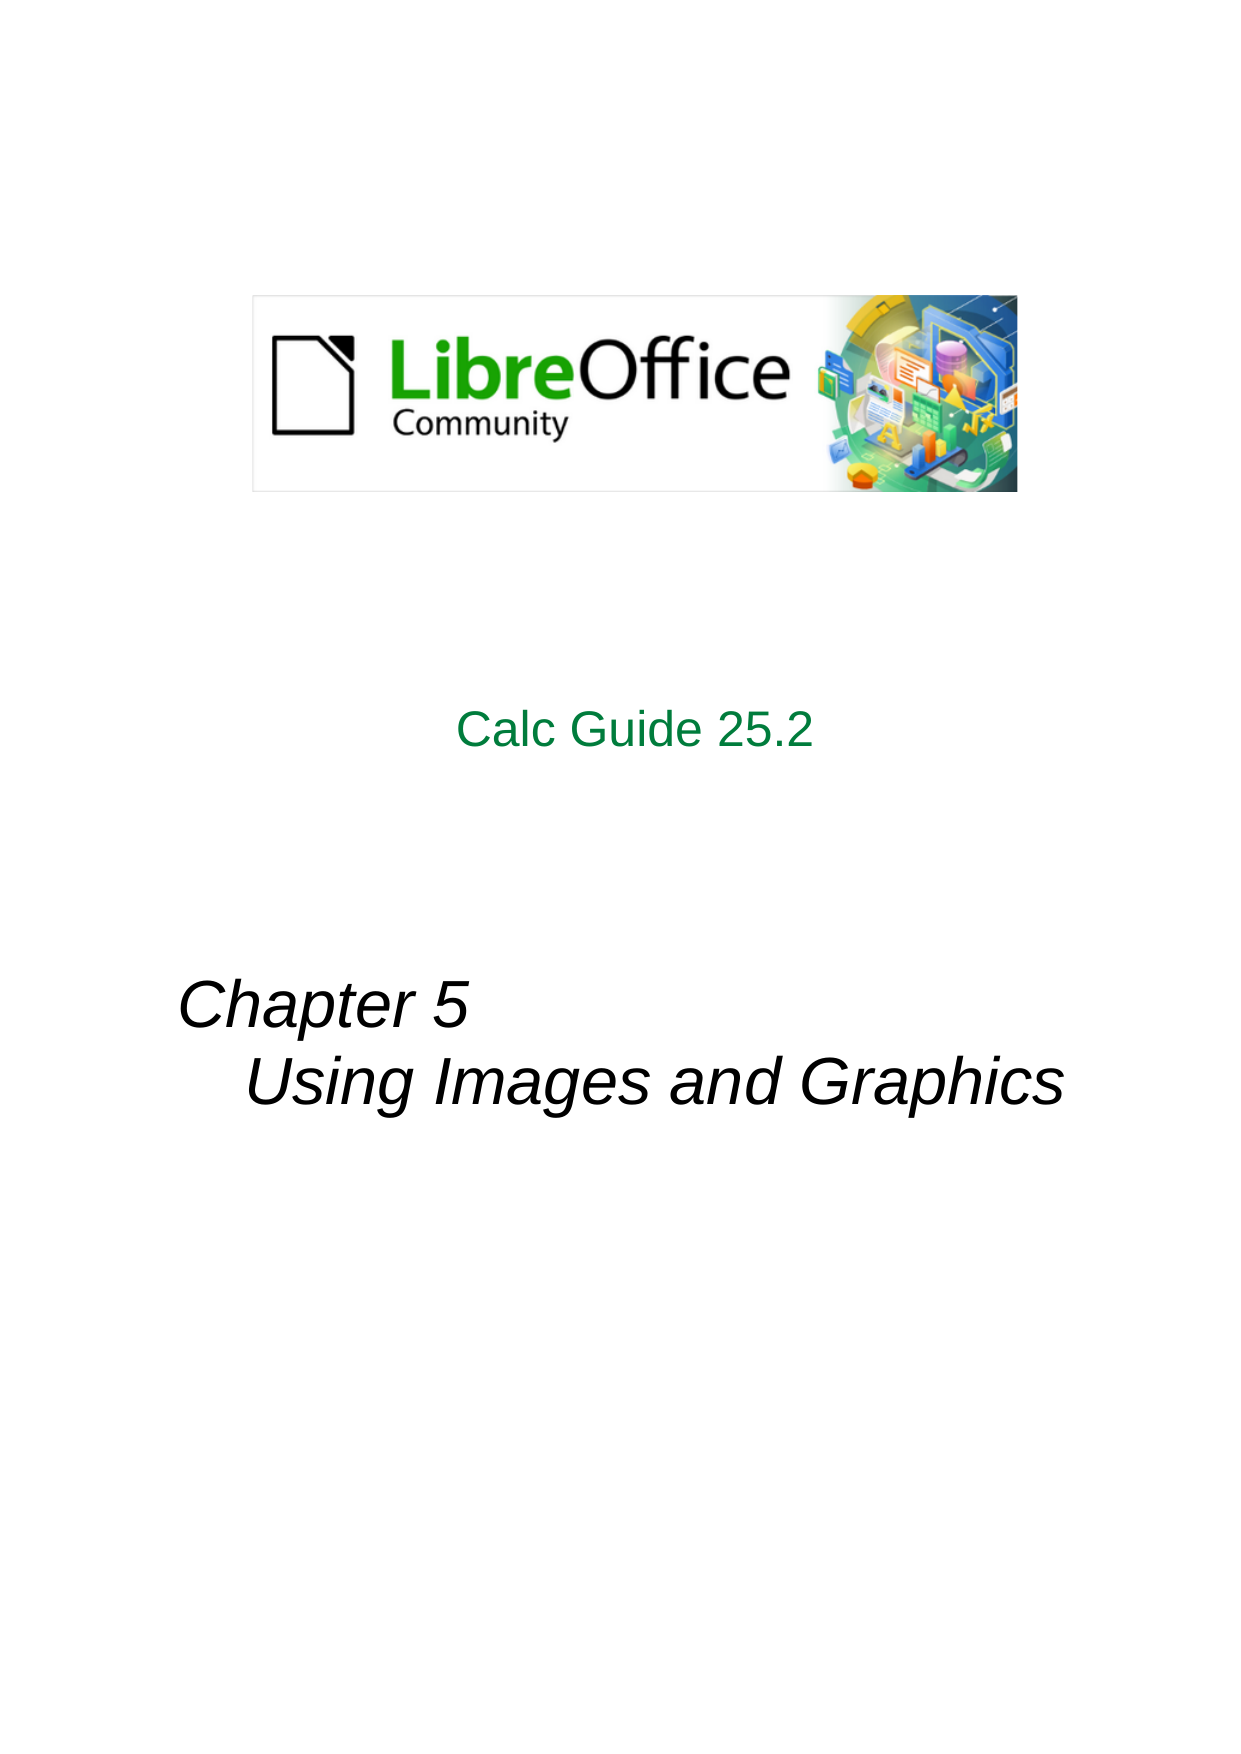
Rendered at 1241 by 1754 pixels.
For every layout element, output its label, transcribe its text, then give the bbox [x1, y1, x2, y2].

text Calc Guide 25.2 [177, 699, 1093, 757]
picture [252, 295, 1018, 492]
title Chapter 5 Using Images and Graphics [177, 965, 1093, 1119]
